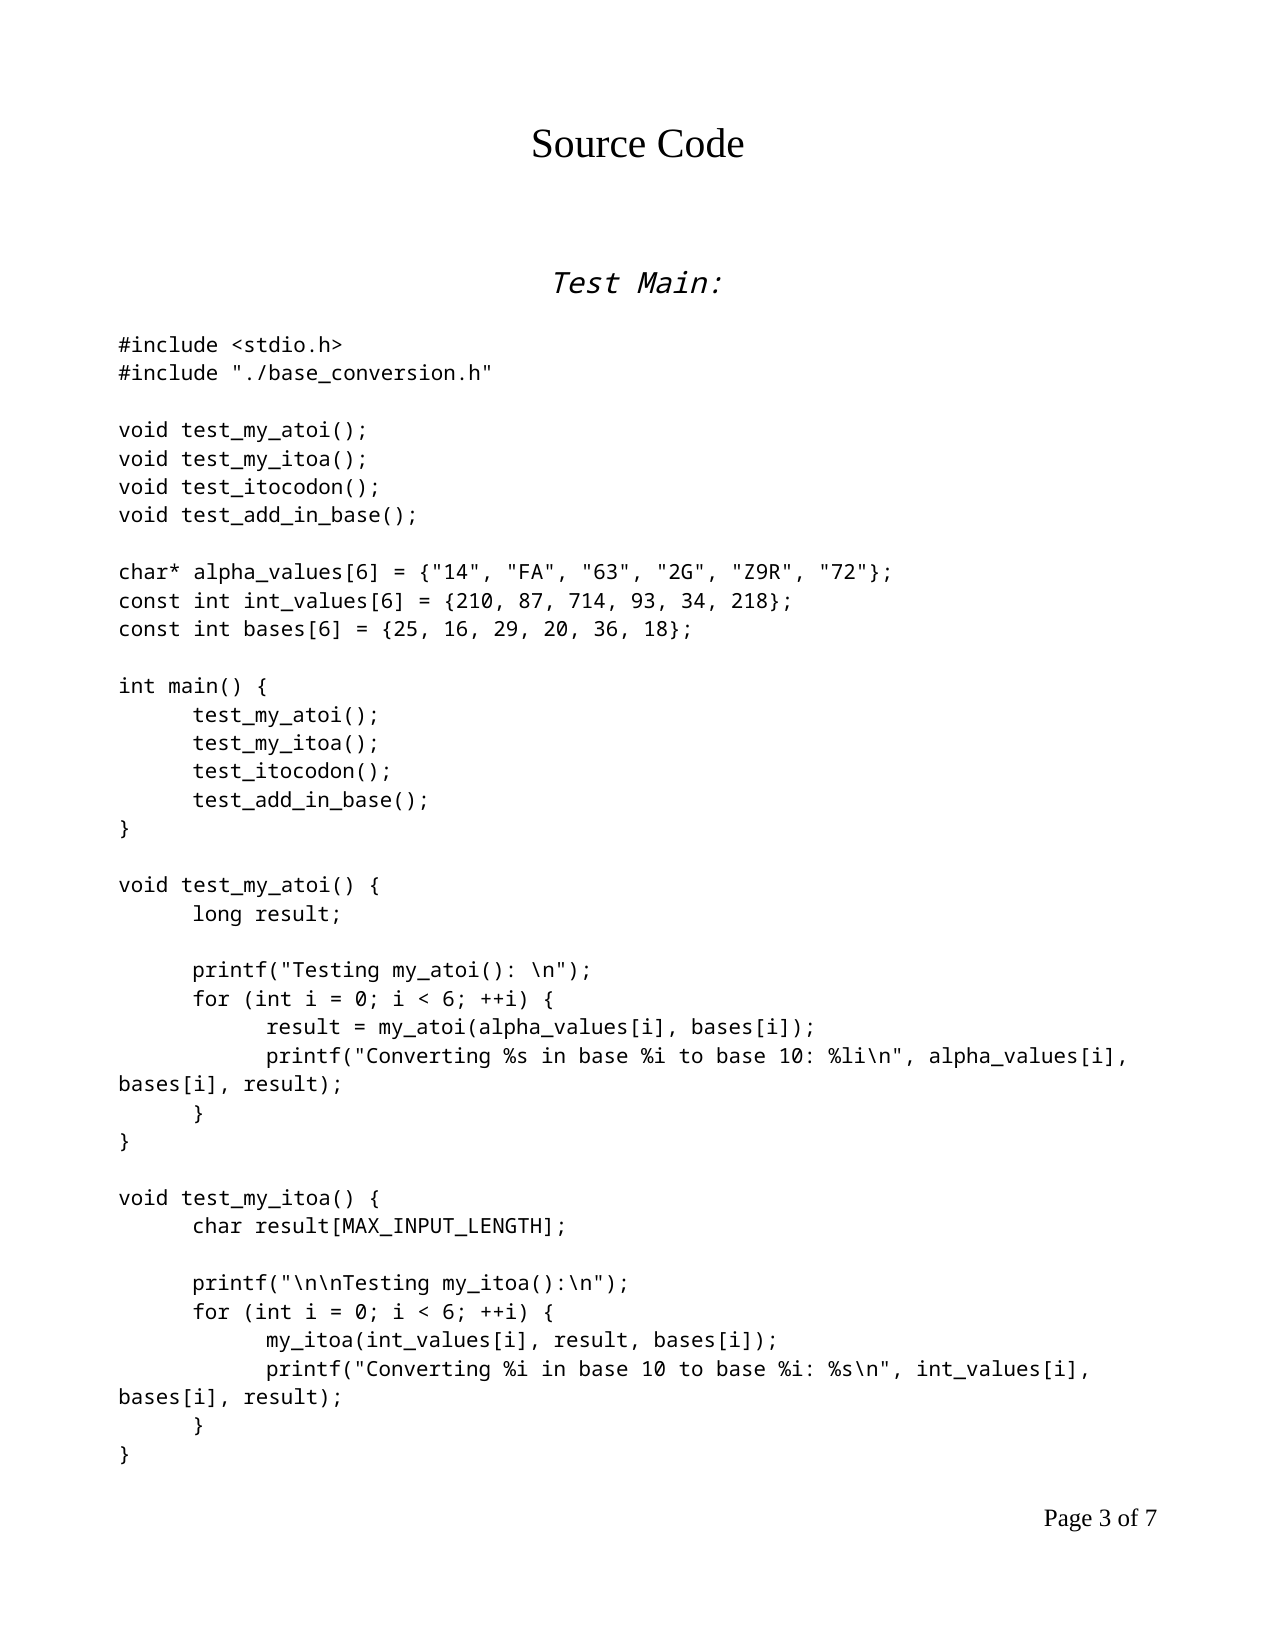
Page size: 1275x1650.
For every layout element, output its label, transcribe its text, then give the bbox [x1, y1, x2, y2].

text } [118, 1439, 1157, 1467]
text void test_my_itoa() { [118, 1183, 1157, 1212]
text void test_itocodon(); [118, 472, 1157, 501]
text int main() { [118, 671, 1157, 700]
text printf("Testing my_atoi(): \n"); [118, 956, 1157, 984]
text printf("\n\nTesting my_itoa():\n"); [118, 1268, 1157, 1297]
text my_itoa(int_values[i], result, bases[i]); [118, 1325, 1157, 1354]
text } [118, 813, 1157, 842]
text const int int_values[6] = {210, 87, 714, 93, 34, 218}; [118, 586, 1157, 614]
text test_my_atoi(); [118, 700, 1157, 728]
text void test_my_itoa(); [118, 444, 1157, 472]
text void test_my_atoi() { [118, 870, 1157, 899]
text test_itocodon(); [118, 757, 1157, 785]
text } [118, 1411, 1157, 1439]
text result = my_atoi(alpha_values[i], bases[i]); [118, 1012, 1157, 1041]
text char result[MAX_INPUT_LENGTH]; [118, 1212, 1157, 1240]
text long result; [118, 899, 1157, 927]
text #include "./base_conversion.h" [118, 358, 1157, 387]
text printf("Converting %s in base %i to base 10: %li\n", alpha_values[i], bases[i], result); [118, 1041, 1157, 1098]
text } [118, 1126, 1157, 1155]
text Source Code [118, 118, 1157, 166]
text #include <stdio.h> [118, 330, 1157, 358]
text for (int i = 0; i < 6; ++i) { [118, 1297, 1157, 1325]
text test_add_in_base(); [118, 785, 1157, 813]
text for (int i = 0; i < 6; ++i) { [118, 984, 1157, 1012]
text char* alpha_values[6] = {"14", "FA", "63", "2G", "Z9R", "72"}; [118, 557, 1157, 586]
text const int bases[6] = {25, 16, 29, 20, 36, 18}; [118, 614, 1157, 643]
text } [118, 1098, 1157, 1126]
text void test_my_atoi(); [118, 415, 1157, 444]
text printf("Converting %i in base 10 to base %i: %s\n", int_values[i], bases[i], result); [118, 1354, 1157, 1411]
text void test_add_in_base(); [118, 501, 1157, 529]
text Test Main: [118, 262, 1157, 302]
text test_my_itoa(); [118, 728, 1157, 757]
